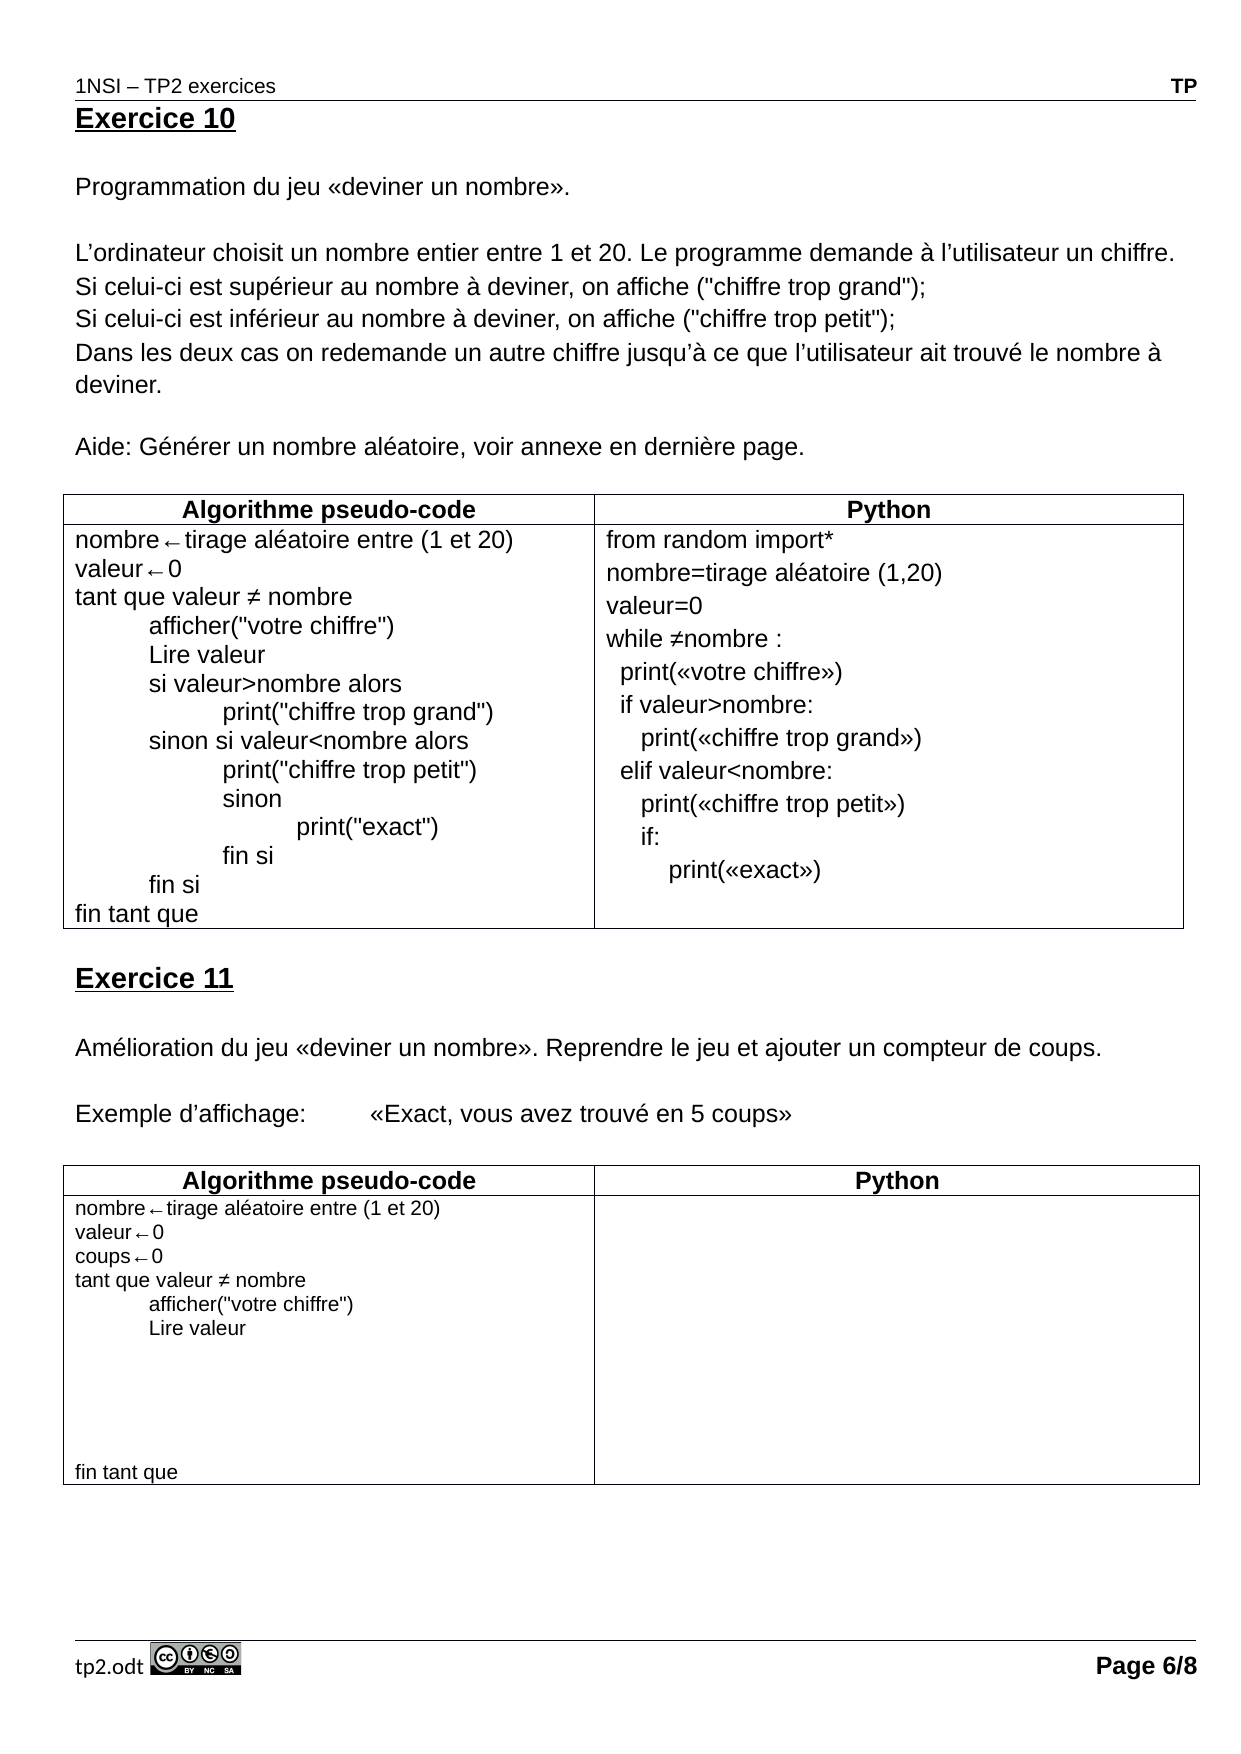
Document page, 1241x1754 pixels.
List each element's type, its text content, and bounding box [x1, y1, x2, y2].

table_cell [595, 1196, 1199, 1483]
table_header Algorithme pseudo-code [64, 1166, 594, 1195]
text Dans les deux cas on redemande un autre chiffre jusqu’à ce que l’utilisateur ait trouvé le nombre à deviner. [75, 337, 1196, 399]
text Amélioration du jeu «deviner un nombre». Reprendre le jeu et ajouter un compteur de coups. [75, 1033, 1196, 1062]
text Aide: Générer un nombre aléatoire, voir annexe en dernière page. [75, 432, 1196, 461]
text Exercice 11 [75, 961, 1196, 995]
picture [150, 1642, 242, 1675]
text Si celui-ci est inférieur au nombre à deviner, on affiche ("chiffre trop petit"); [75, 304, 1196, 333]
text Programmation du jeu «deviner un nombre». [75, 172, 1196, 201]
table_header Python [595, 1166, 1199, 1195]
table_cell nombre←tirage aléatoire entre (1 et 20) valeur←0 tant que valeur ≠ nombre afficher("votre chiffre") Lire valeur si valeur>nombre alors print("chiffre trop grand") sinon si valeur<nombre alors print("chiffre trop petit") sinon print("exact") fin si fin si fin tant que [64, 525, 594, 927]
table_header Python [595, 495, 1183, 524]
text L’ordinateur choisit un nombre entier entre 1 et 20. Le programme demande à l’utilisateur un chiffre. [75, 238, 1196, 267]
table_header Algorithme pseudo-code [64, 495, 594, 524]
text Si celui-ci est supérieur au nombre à deviner, on affiche ("chiffre trop grand"); [75, 271, 1196, 300]
text Exemple d’affichage: «Exact, vous avez trouvé en 5 coups» [75, 1099, 1196, 1128]
text Exercice 10 [75, 101, 1196, 134]
table_cell from random import* nombre=tirage aléatoire (1,20) valeur=0 while ≠nombre : print(«votre chiffre») if valeur>nombre: print(«chiffre trop grand») elif valeur<nombre: print(«chiffre trop petit») if: print(«exact») [595, 525, 1183, 927]
table_cell nombre←tirage aléatoire entre (1 et 20) valeur←0 coups←0 tant que valeur ≠ nombre afficher("votre chiffre") Lire valeur fin tant que [64, 1196, 594, 1483]
